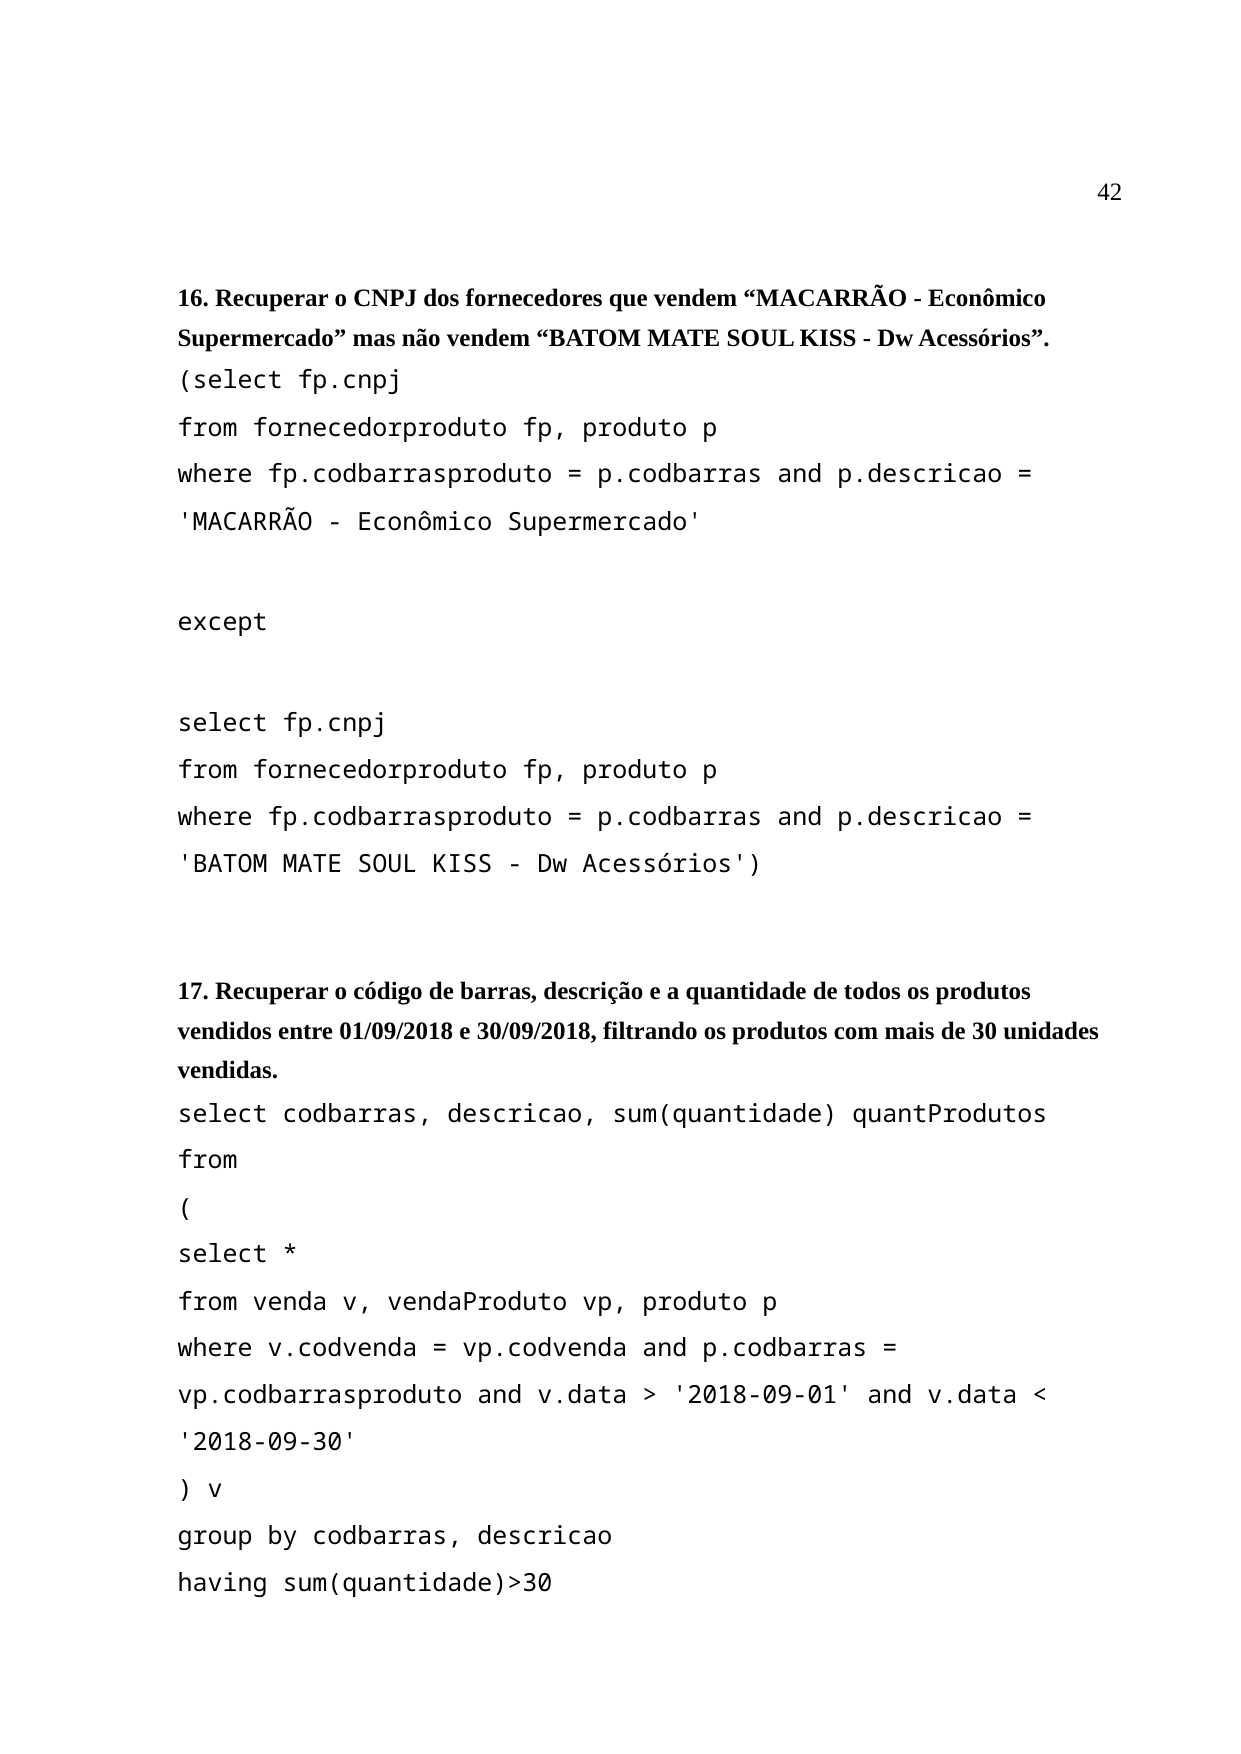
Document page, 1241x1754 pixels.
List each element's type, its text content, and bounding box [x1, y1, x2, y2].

text group by codbarras, descricao [177, 1518, 1122, 1552]
text except [177, 604, 1122, 638]
text 16. Recuperar o CNPJ dos fornecedores que vendem “MACARRÃO - Econômico Supermercado” mas não vendem “BATOM MATE SOUL KISS - Dw Acessórios”. [177, 283, 1122, 351]
text 17. Recuperar o código de barras, descrição e a quantidade de todos os produtos vendidos entre 01/09/2018 e 30/09/2018, filtrando os produtos com mais de 30 unidades vendidas. [177, 976, 1122, 1084]
text ) v [177, 1471, 1122, 1505]
text (select fp.cnpj [177, 362, 1122, 396]
text from [177, 1142, 1122, 1176]
text from venda v, vendaProduto vp, produto p [177, 1283, 1122, 1317]
text from fornecedorproduto fp, produto p [177, 752, 1122, 786]
text ( [177, 1189, 1122, 1223]
text where v.codvenda = vp.codvenda and p.codbarras = vp.codbarrasproduto and v.data > '2018-09-01' and v.data < '2018-09-30' [177, 1330, 1122, 1458]
text where fp.codbarrasproduto = p.codbarras and p.descricao = 'BATOM MATE SOUL KISS - Dw Acessórios') [177, 798, 1122, 879]
text where fp.codbarrasproduto = p.codbarras and p.descricao = 'MACARRÃO - Econômico Supermercado' [177, 456, 1122, 537]
text from fornecedorproduto fp, produto p [177, 409, 1122, 443]
text select codbarras, descricao, sum(quantidade) quantProdutos [177, 1095, 1122, 1129]
text having sum(quantidade)>30 [177, 1565, 1122, 1599]
text select fp.cnpj [177, 704, 1122, 739]
text select * [177, 1236, 1122, 1270]
